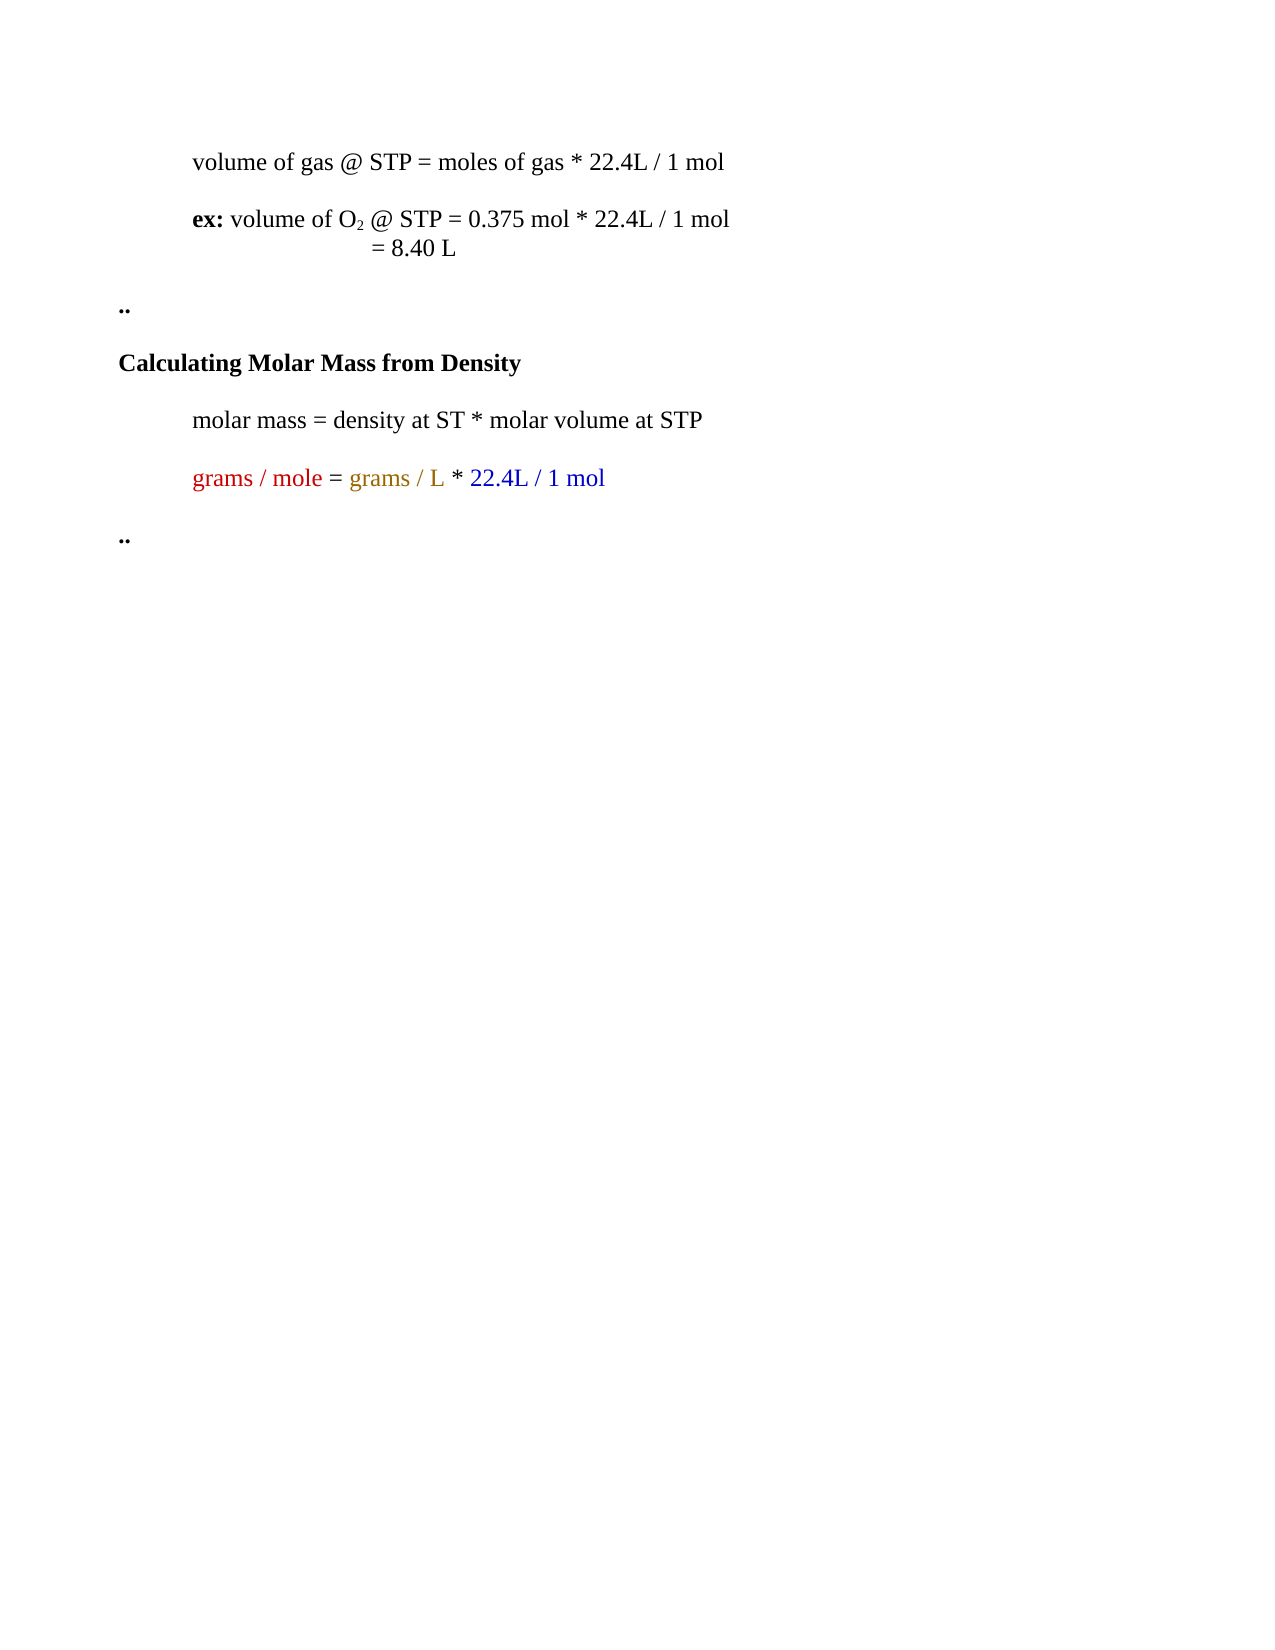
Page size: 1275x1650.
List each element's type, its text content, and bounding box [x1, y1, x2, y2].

text ex: volume of O2 @ STP = 0.375 mol * 22.4L / 1 mol [118, 204, 1157, 233]
text volume of gas @ STP = moles of gas * 22.4L / 1 mol [118, 147, 1157, 176]
text = 8.40 L [118, 233, 1157, 262]
text .. [118, 521, 1157, 549]
text grams / mole = grams / L * 22.4L / 1 mol [118, 463, 1157, 492]
text .. [118, 291, 1157, 319]
text Calculating Molar Mass from Density [118, 348, 1157, 377]
text molar mass = density at ST * molar volume at STP [118, 406, 1157, 434]
